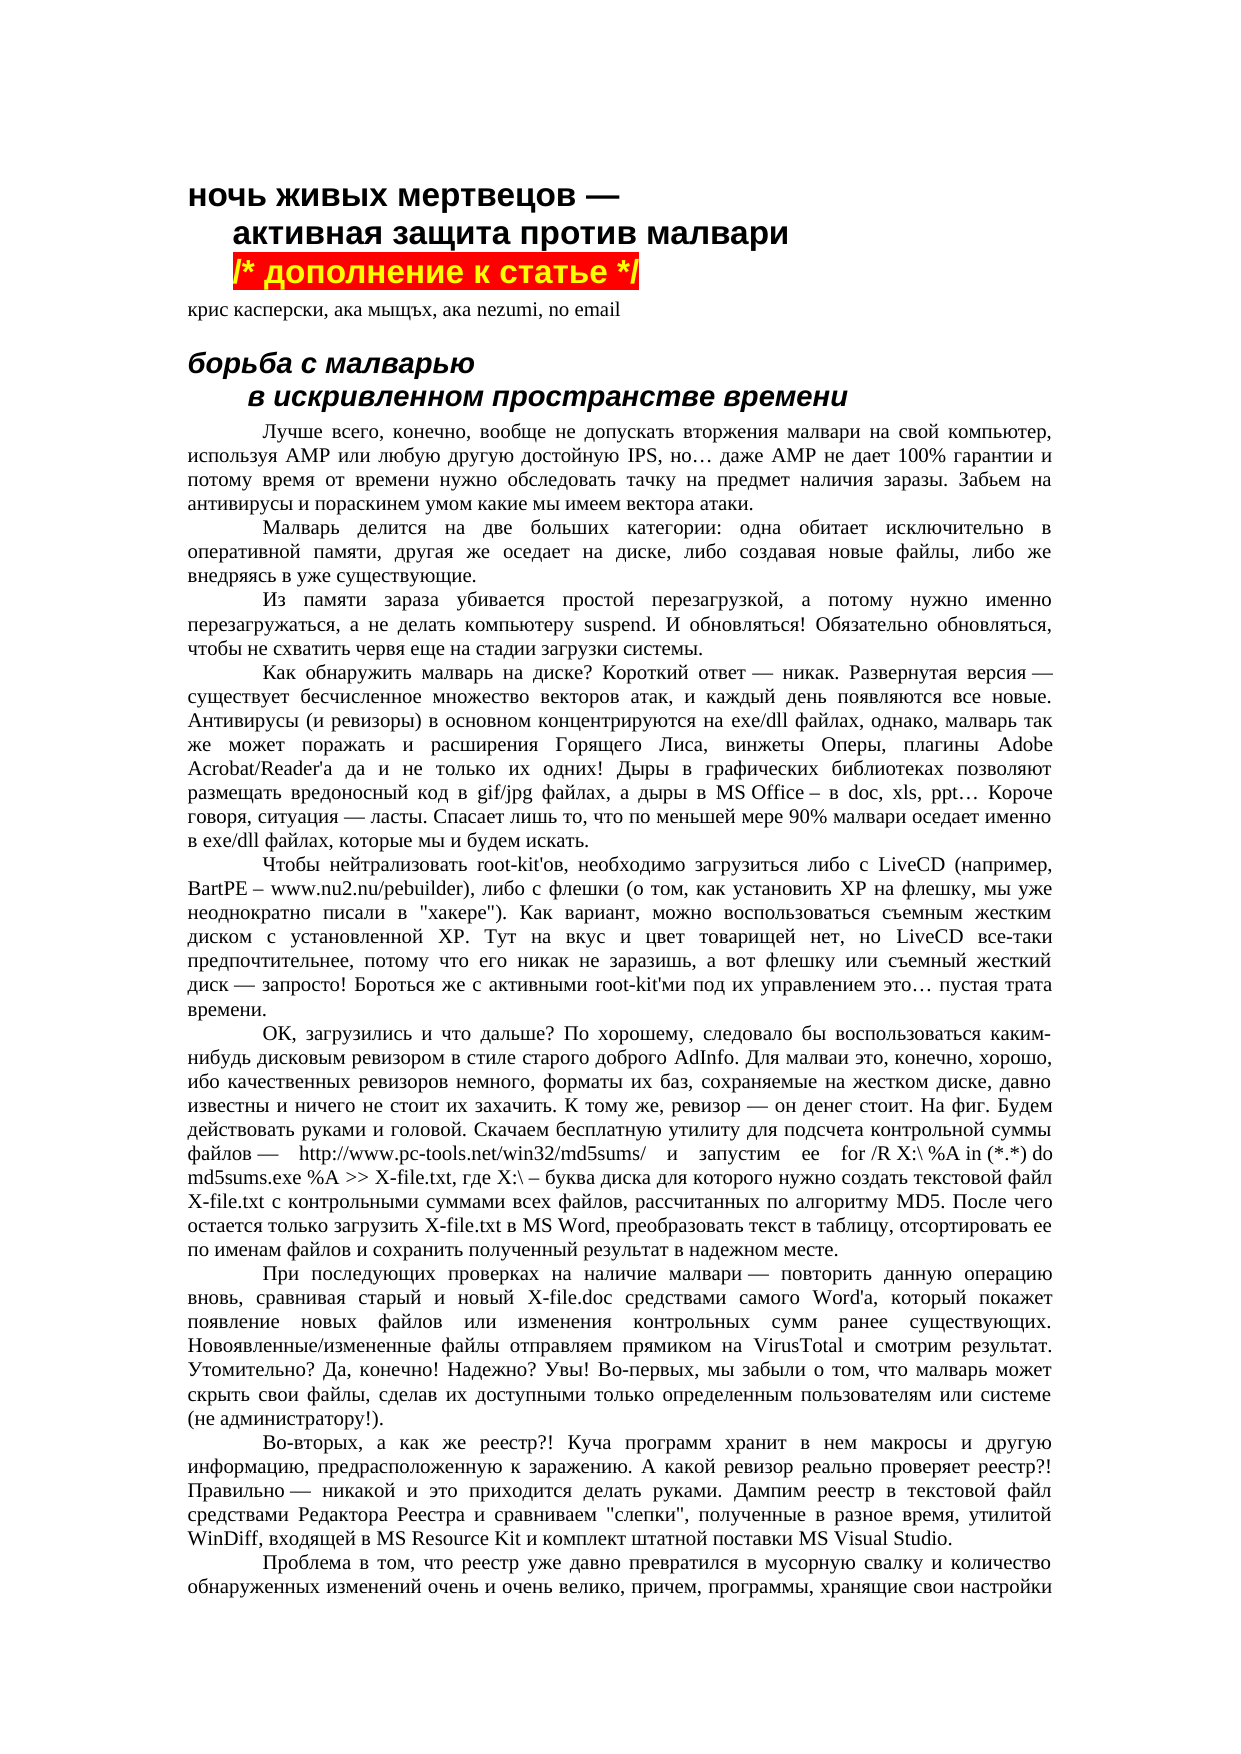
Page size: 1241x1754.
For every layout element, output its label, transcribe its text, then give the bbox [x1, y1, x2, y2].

text ОК, загрузились и что дальше? По хорошему, следовало бы воспользоваться каким-нибудь дисковым ревизором в стиле старого доброго AdInfo. Для малваи это, конечно, хорошо, ибо качественных ревизоров немного, форматы их баз, сохраняемые на жестком диске, давно известны и ничего не стоит их захачить. К тому же, ревизор — он денег стоит. На фиг. Будем действовать руками и головой. Скачаем бесплатную утилиту для подсчета контрольной суммы файлов — http://www.pc-tools.net/win32/md5sums/ и запустим ее for /R X:\ %A in (*.*) do md5sums.exe %A >> X-file.txt, где X:\ – буква диска для которого нужно создать текстовой файл X-file.txt с контрольными суммами всех файлов, рассчитанных по алгоритму MD5. После чего остается только загрузить X-file.txt в MS Word, преобразовать текст в таблицу, отсортировать ее по именам файлов и сохранить полученный результат в надежном месте. [187, 1021, 1053, 1261]
subtitle ночь живых мертвецов — активная защита против малвари /* дополнение к статье */ [187, 175, 1053, 290]
text Как обнаружить малварь на диске? Короткий ответ — никак. Развернутая версия — существует бесчисленное множество векторов атак, и каждый день появляются все новые. Антивирусы (и ревизоры) в основном концентрируются на exe/dll файлах, однако, малварь так же может поражать и расширения Горящего Лиса, винжеты Оперы, плагины Adobe Acrobat/Reader'а да и не только их одних! Дыры в графических библиотеках позволяют размещать вредоносный код в gif/jpg файлах, а дыры в MS Office – в doc, xls, ppt… Короче говоря, ситуация — ласты. Спасает лишь то, что по меньшей мере 90% малвари оседает именно в exe/dll файлах, которые мы и будем искать. [187, 659, 1053, 852]
text Малварь делится на две больших категории: одна обитает исключительно в оперативной памяти, другая же оседает на диске, либо создавая новые файлы, либо же внедряясь в уже существующие. [187, 515, 1053, 587]
text Из памяти зараза убивается простой перезагрузкой, а потому нужно именно перезагружаться, а не делать компьютеру suspend. И обновляться! Обязательно обновляться, чтобы не схватить червя еще на стадии загрузки системы. [187, 587, 1053, 659]
text При последующих проверках на наличие малвари — повторить данную операцию вновь, сравнивая старый и новый X-file.doc средствами самого Word'а, который покажет появление новых файлов или изменения контрольных сумм ранее существующих. Новоявленные/измененные файлы отправляем прямиком на VirusTotal и смотрим результат. Утомительно? Да, конечно! Надежно? Увы! Во-первых, мы забыли о том, что малварь может скрыть свои файлы, сделав их доступными только определенным пользователям или системе (не администратору!). [187, 1261, 1053, 1429]
text Проблема в том, что реестр уже давно превратился в мусорную свалку и количество обнаруженных изменений очень и очень велико, причем, программы, хранящие свои настройки [187, 1550, 1053, 1598]
text Лучше всего, конечно, вообще не допускать вторжения малвари на свой компьютер, используя AMP или любую другую достойную IPS, но… даже AMP не дает 100% гарантии и потому время от времени нужно обследовать тачку на предмет наличия заразы. Забьем на антивирусы и пораскинем умом какие мы имеем вектора атаки. [187, 419, 1053, 515]
text крис касперски, ака мыщъх, ака nezumi, no email [187, 297, 1053, 321]
text Во-вторых, а как же реестр?! Куча программ хранит в нем макросы и другую информацию, предрасположенную к заражению. А какой ревизор реально проверяет реестр?! Правильно — никакой и это приходится делать руками. Дампим реестр в текстовой файл средствами Редактора Реестра и сравниваем "слепки", полученные в разное время, утилитой WinDiff, входящей в MS Resource Kit и комплект штатной поставки MS Visual Studio. [187, 1429, 1053, 1550]
text Чтобы нейтрализовать root-kit'ов, необходимо загрузиться либо с LiveCD (например, BartPE – www.nu2.nu/pebuilder), либо с флешки (о том, как установить XP на флешку, мы уже неоднократно писали в "хакере"). Как вариант, можно воспользоваться съемным жестким диском с установленной XP. Тут на вкус и цвет товарищей нет, но LiveCD все-таки предпочтительнее, потому что его никак не заразишь, а вот флешку или съемный жесткий диск — запросто! Бороться же с активными root-kit'ми под их управлением это… пустая трата времени. [187, 852, 1053, 1021]
subtitle борьба с малварью в искривленном пространстве времени [187, 346, 1053, 413]
